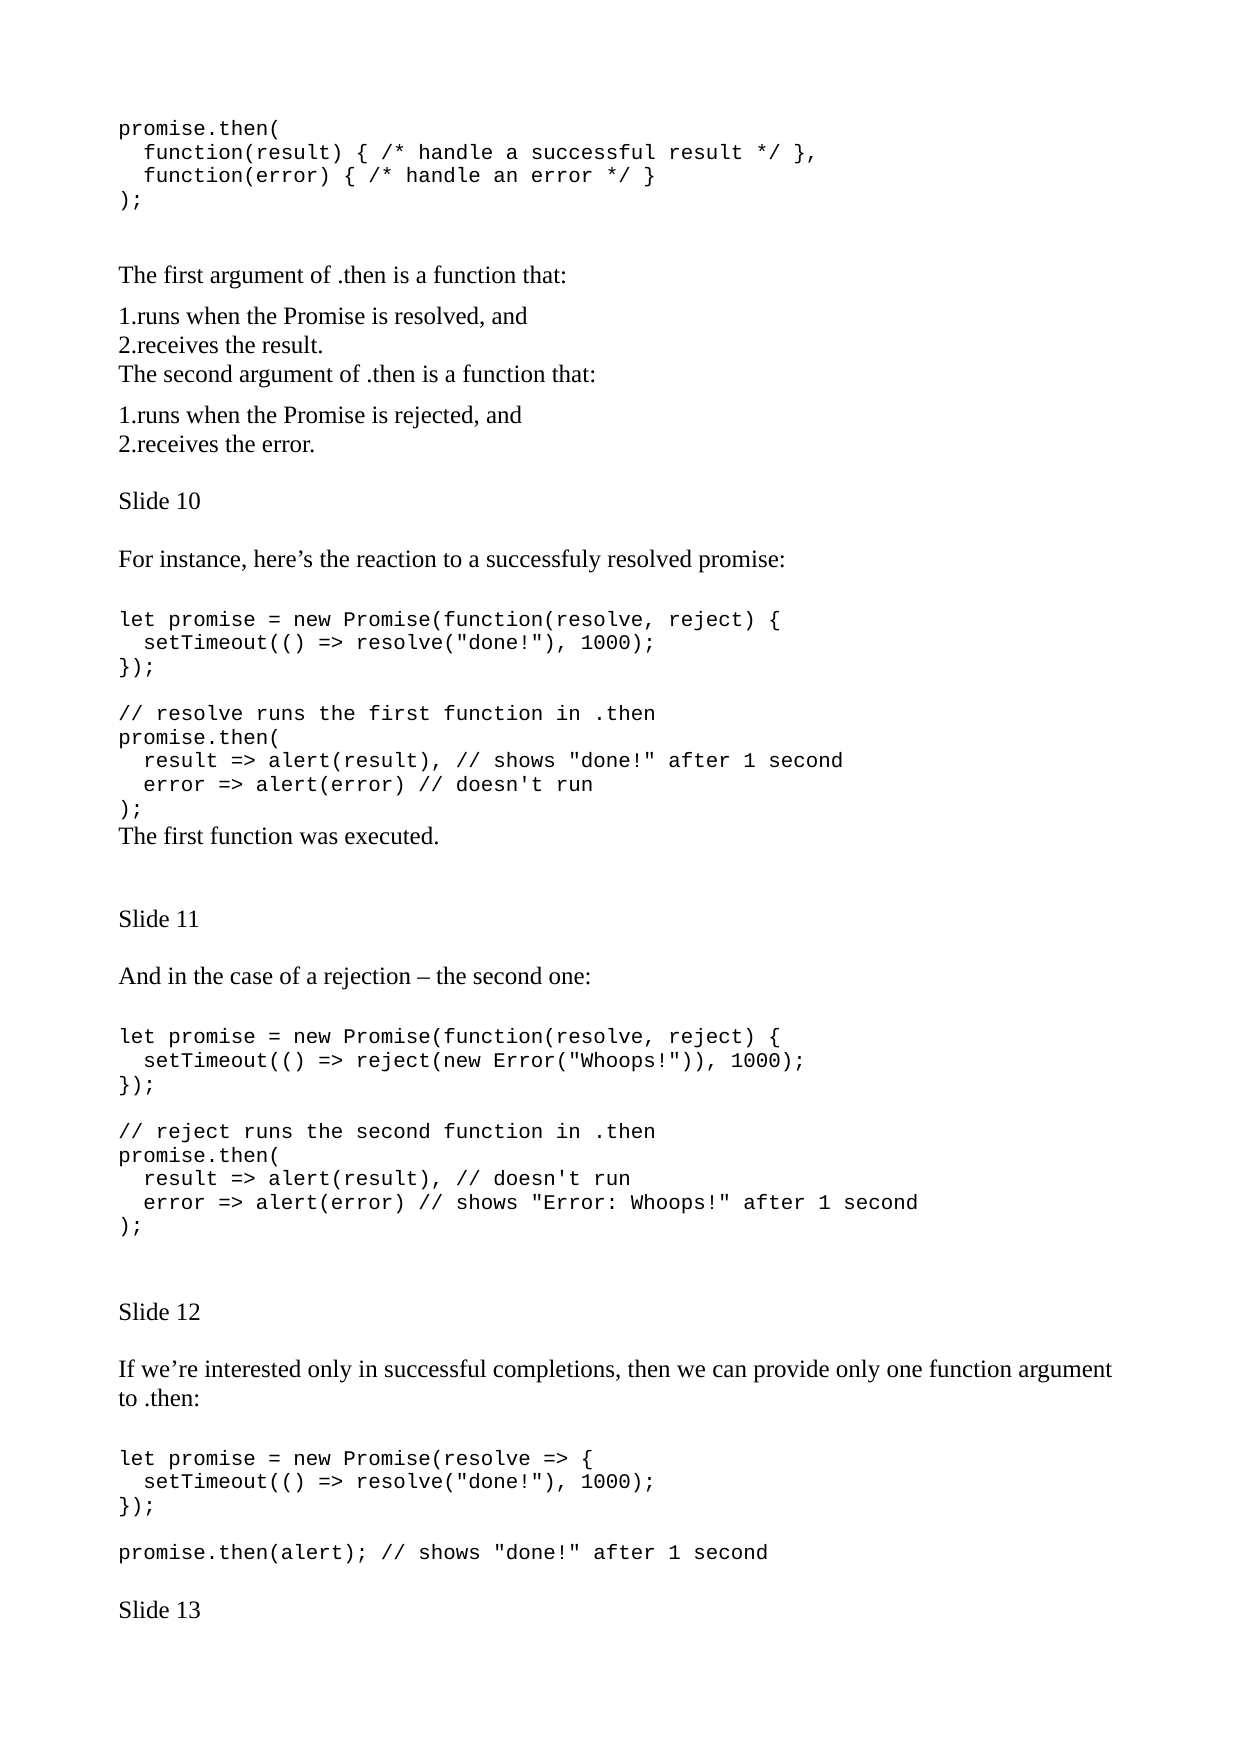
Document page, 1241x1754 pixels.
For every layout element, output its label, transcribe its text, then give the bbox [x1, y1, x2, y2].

text promise.then( [118, 118, 1122, 142]
text function(error) { /* handle an error */ } [118, 165, 1122, 189]
text setTimeout(() => reject(new Error("Whoops!")), 1000); [118, 1050, 1122, 1074]
text Slide 13 [118, 1595, 1122, 1623]
text result => alert(result), // shows "done!" after 1 second [118, 751, 1122, 774]
list runs when the Promise is resolved, and [118, 301, 1122, 330]
text }); [118, 1074, 1122, 1097]
list receives the error. [118, 429, 1122, 457]
text The first argument of .then is a function that: [118, 260, 1122, 289]
text Slide 11 [118, 904, 1122, 933]
text promise.then( [118, 1144, 1122, 1168]
text ); [118, 1216, 1122, 1239]
text error => alert(error) // doesn't run [118, 774, 1122, 798]
list runs when the Promise is rejected, and [118, 400, 1122, 429]
text let promise = new Promise(function(resolve, reject) { [118, 1026, 1122, 1050]
text function(result) { /* handle a successful result */ }, [118, 142, 1122, 165]
text result => alert(result), // doesn't run [118, 1168, 1122, 1192]
text error => alert(error) // shows "Error: Whoops!" after 1 second [118, 1192, 1122, 1216]
text let promise = new Promise(function(resolve, reject) { [118, 609, 1122, 632]
text The first function was executed. [118, 821, 1122, 850]
text If we’re interested only in successful completions, then we can provide only one function argument to .then: [118, 1354, 1122, 1412]
text ); [118, 798, 1122, 821]
text let promise = new Promise(resolve => { [118, 1448, 1122, 1471]
text // resolve runs the first function in .then [118, 703, 1122, 727]
text The second argument of .then is a function that: [118, 359, 1122, 387]
text ); [118, 189, 1122, 213]
text promise.then( [118, 727, 1122, 751]
text Slide 12 [118, 1297, 1122, 1325]
text And in the case of a rejection – the second one: [118, 961, 1122, 990]
text setTimeout(() => resolve("done!"), 1000); [118, 632, 1122, 656]
text // reject runs the second function in .then [118, 1121, 1122, 1144]
text For instance, here’s the reaction to a successfuly resolved promise: [118, 544, 1122, 572]
list receives the result. [118, 330, 1122, 359]
text promise.then(alert); // shows "done!" after 1 second [118, 1542, 1122, 1566]
text setTimeout(() => resolve("done!"), 1000); [118, 1471, 1122, 1495]
text Slide 10 [118, 486, 1122, 515]
text }); [118, 1495, 1122, 1519]
text }); [118, 656, 1122, 679]
